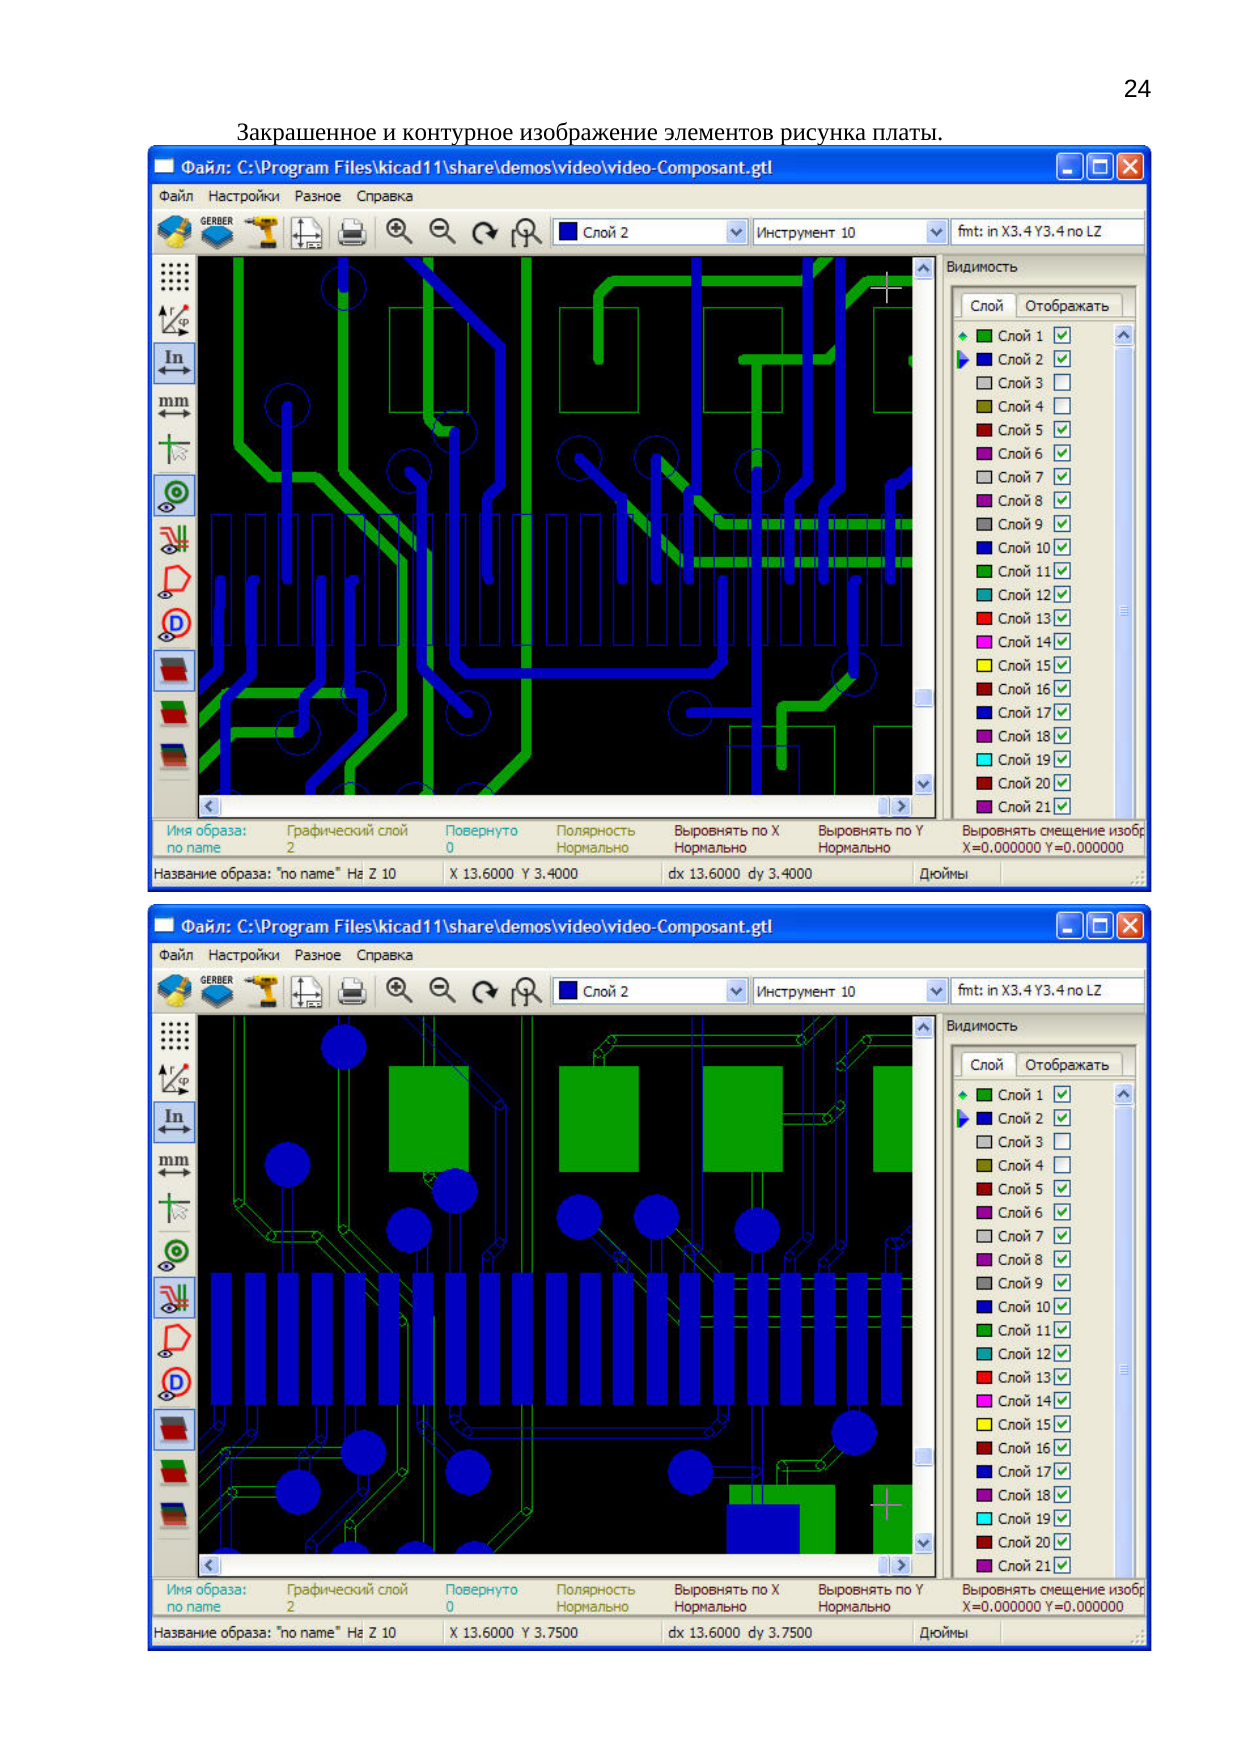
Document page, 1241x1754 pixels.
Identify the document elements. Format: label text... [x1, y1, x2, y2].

picture [147, 904, 1152, 1651]
text Закрашенное и контурное изображение элементов рисунка платы. [148, 118, 1151, 145]
picture [147, 145, 1152, 892]
